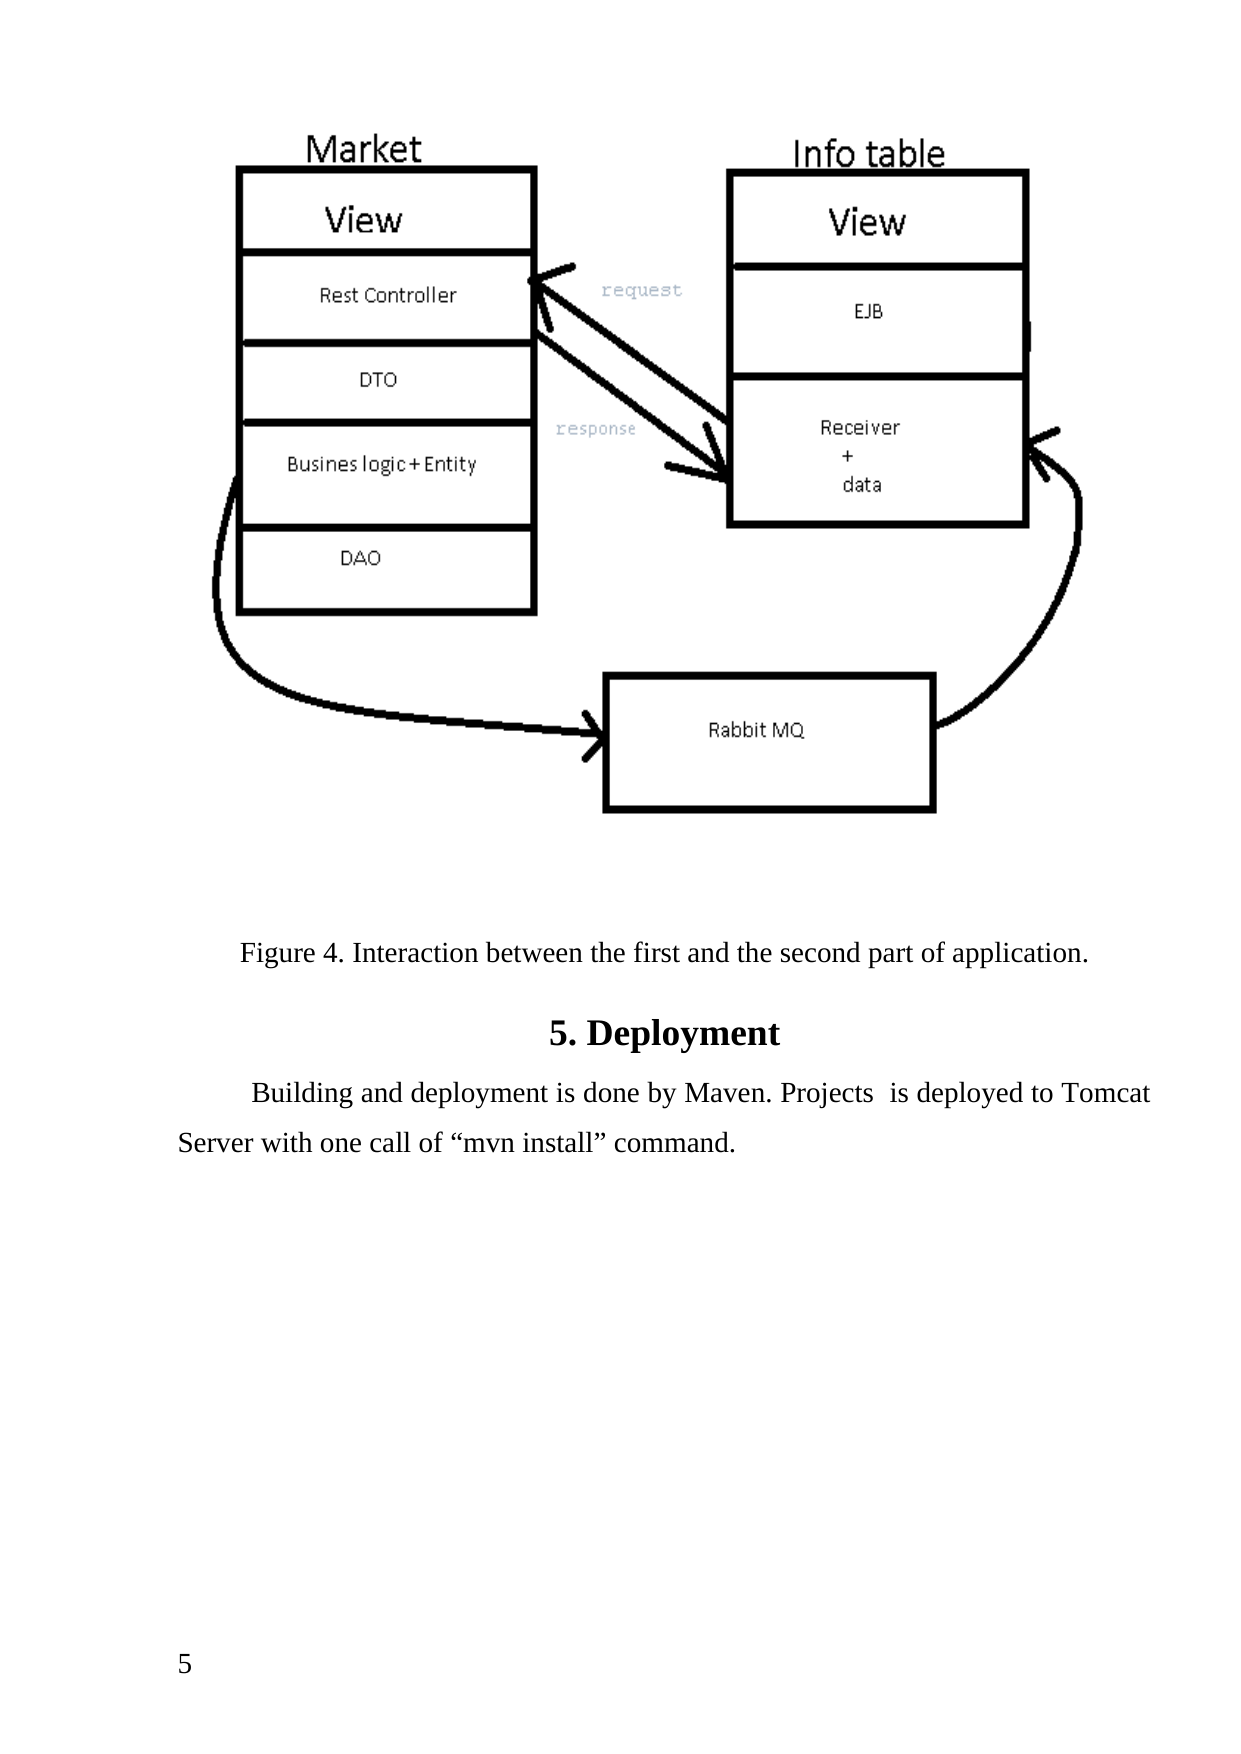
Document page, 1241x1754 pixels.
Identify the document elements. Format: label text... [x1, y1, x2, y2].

text Figure 4. Interaction between the first and the second part of application. [177, 935, 1152, 969]
picture [177, 118, 1152, 852]
text Building and deployment is done by Maven. Projects is deployed to Tomcat Server with one call of “mvn install” command. [177, 1075, 1152, 1159]
subtitle 5. Deployment [177, 1011, 1152, 1054]
